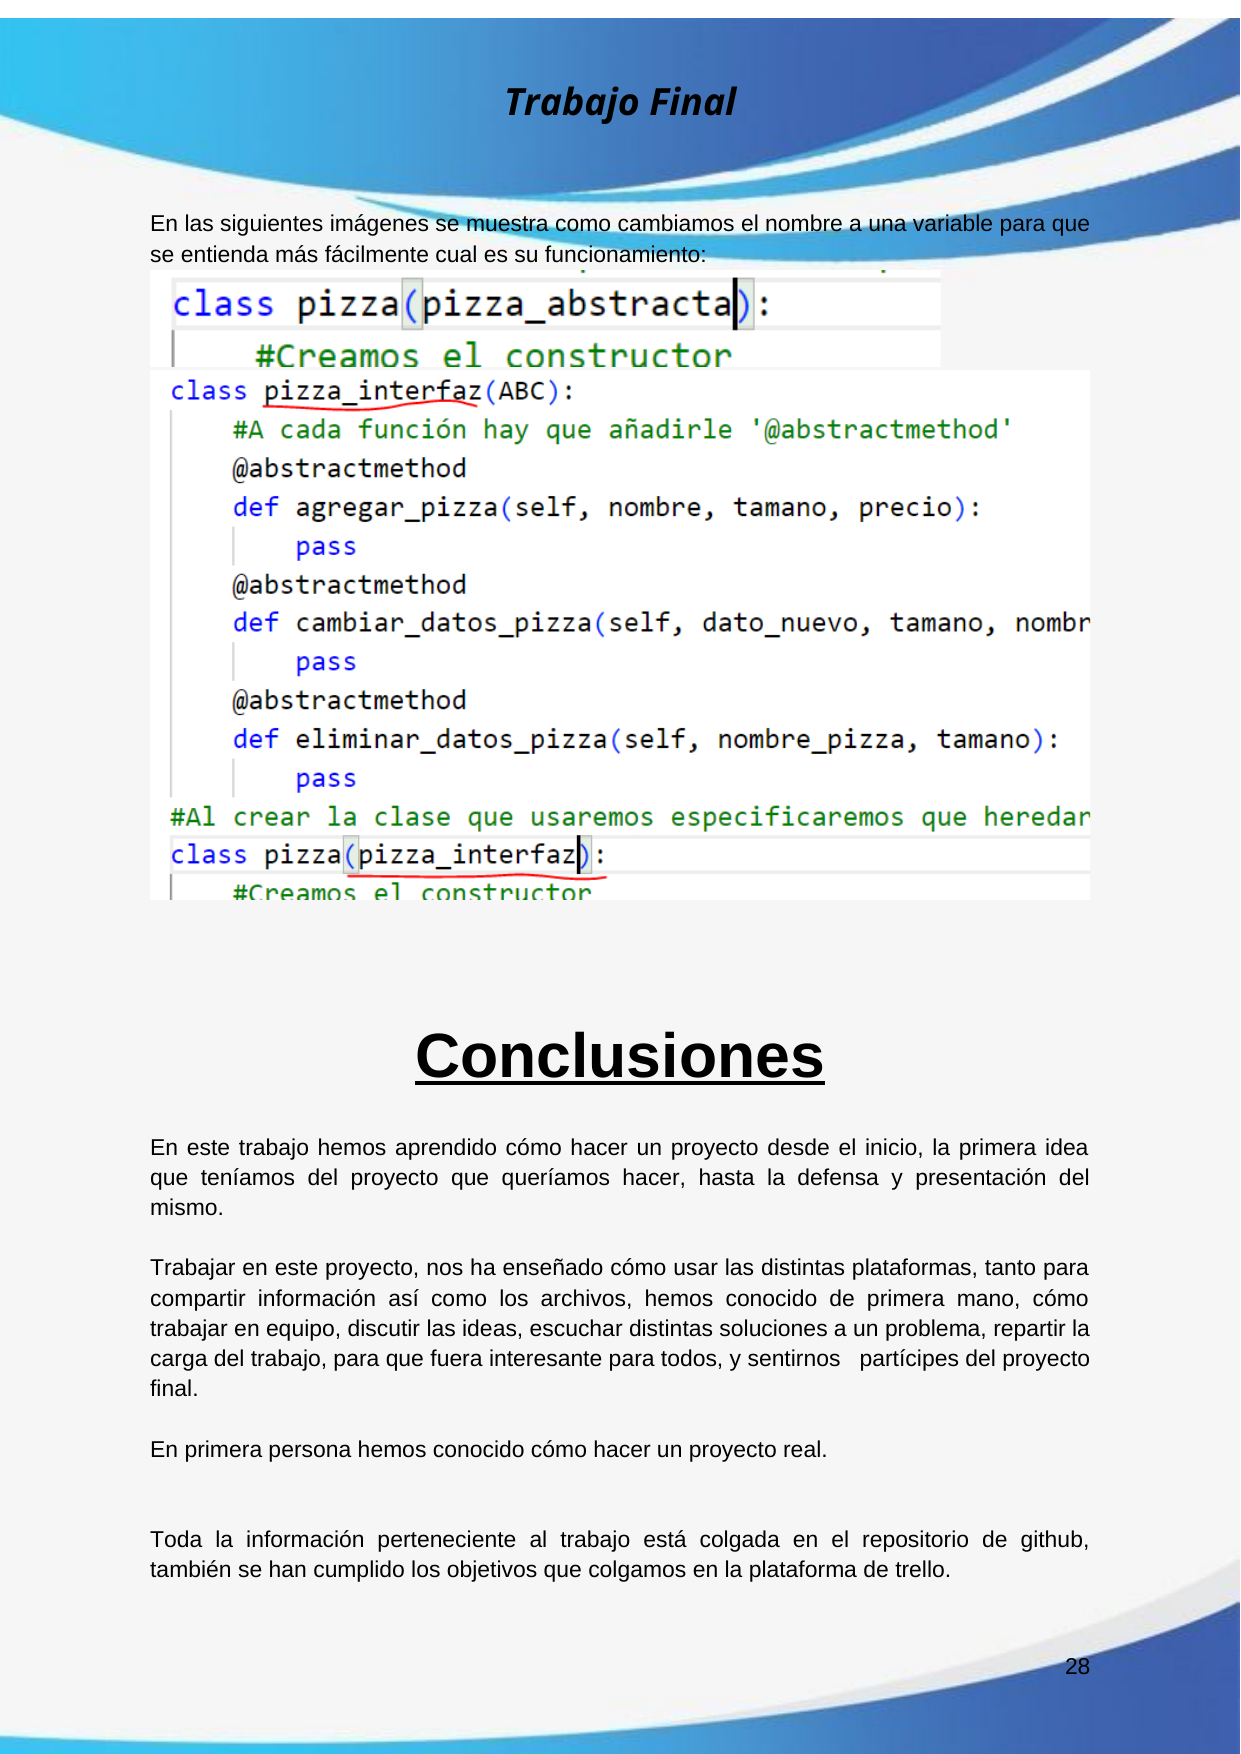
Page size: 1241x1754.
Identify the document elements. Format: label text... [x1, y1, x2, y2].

text En las siguientes imágenes se muestra como cambiamos el nombre a una variable para que se entienda más fácilmente cual es su funcionamiento: [150, 210, 1090, 267]
picture [0, 18, 1240, 1754]
subtitle Conclusiones [150, 1019, 1090, 1091]
text Toda la información perteneciente al trabajo está colgada en el repositorio de github, también se han cumplido los objetivos que colgamos en la plataforma de trello. [150, 1526, 1090, 1583]
text En primera persona hemos conocido cómo hacer un proyecto real. [150, 1436, 1090, 1462]
text En este trabajo hemos aprendido cómo hacer un proyecto desde el inicio, la primera idea que teníamos del proyecto que queríamos hacer, hasta la defensa y presentación del mismo. [150, 1133, 1090, 1220]
text Trabajar en este proyecto, nos ha enseñado cómo usar las distintas plataformas, tanto para compartir información así como los archivos, hemos conocido de primera mano, cómo trabajar en equipo, discutir las ideas, escuchar distintas soluciones a un problema, repartir la carga del trabajo, para que fuera interesante para todos, y sentirnos partícipes del proyecto final. [150, 1254, 1090, 1402]
